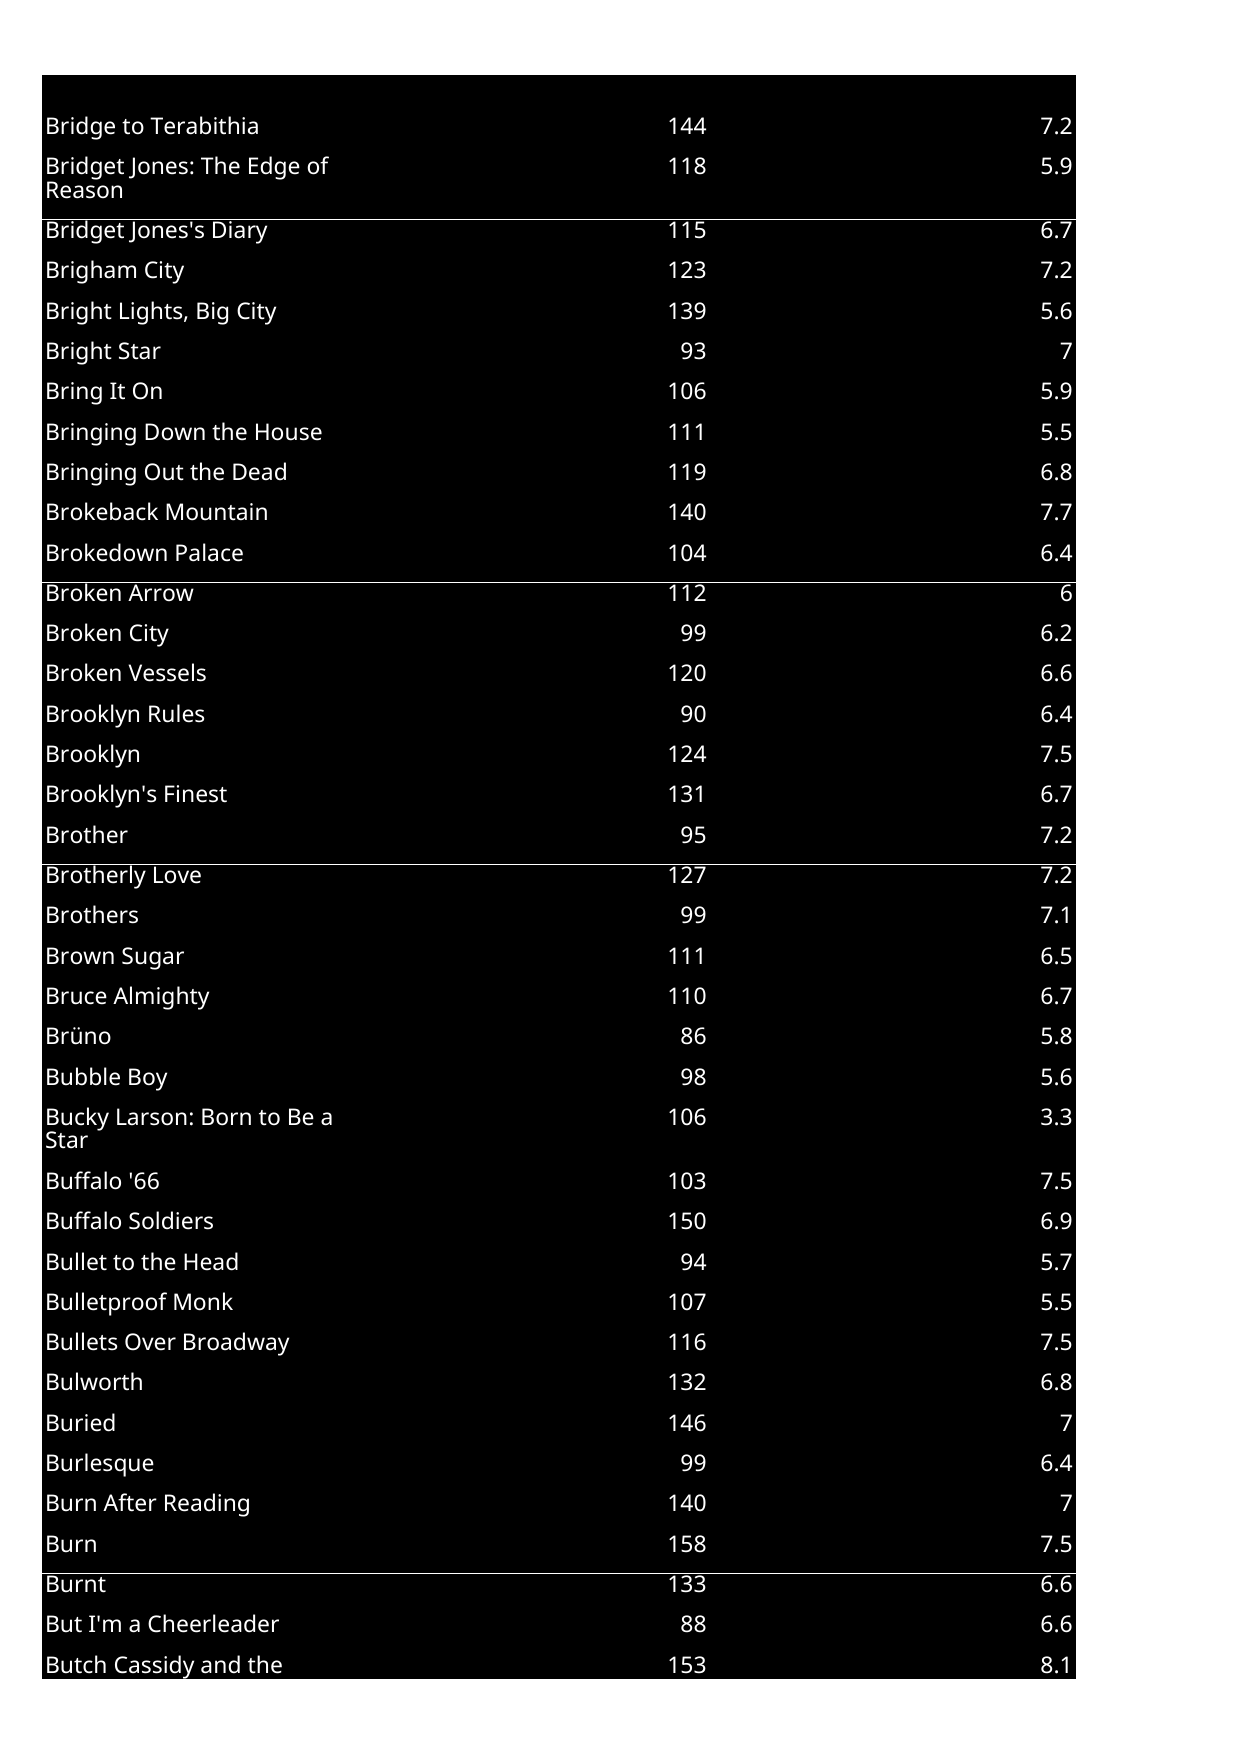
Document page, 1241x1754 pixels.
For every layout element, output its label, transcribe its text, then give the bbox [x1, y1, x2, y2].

table_cell 5.7 [709, 1251, 1076, 1291]
table_cell 6.9 [709, 1211, 1076, 1251]
table_cell 90 [391, 703, 709, 744]
table_cell 111 [391, 421, 709, 461]
table_cell 153 [391, 1654, 709, 1679]
table_cell 119 [391, 461, 709, 502]
table_cell 107 [391, 1291, 709, 1332]
table_cell 6.8 [709, 461, 1076, 502]
table_cell 5.6 [709, 300, 1076, 341]
table_cell Bullets Over Broadway [42, 1332, 391, 1372]
table_cell 8.1 [709, 1654, 1076, 1679]
table_cell 7.5 [709, 1533, 1076, 1573]
table_cell 6 [709, 583, 1076, 623]
table_cell Buffalo Soldiers [42, 1211, 391, 1251]
table_cell 115 [391, 220, 709, 260]
table_cell 6.6 [709, 1574, 1076, 1614]
table_cell Buried [42, 1412, 391, 1453]
table_cell 104 [391, 542, 709, 582]
table_cell Bright Star [42, 341, 391, 381]
table_cell Bright Lights, Big City [42, 300, 391, 341]
table_cell Brüno [42, 1026, 391, 1066]
table_cell 6.4 [709, 1453, 1076, 1493]
table_cell Brooklyn Rules [42, 703, 391, 744]
table_cell Butch Cassidy and the [42, 1654, 391, 1679]
table_cell 7.2 [709, 115, 1076, 156]
table_cell Burlesque [42, 1453, 391, 1493]
table_cell 106 [391, 1106, 709, 1170]
table_cell Buffalo '66 [42, 1170, 391, 1211]
table_cell Brokedown Palace [42, 542, 391, 582]
table_cell 140 [391, 1493, 709, 1533]
table_cell Brotherly Love [42, 865, 391, 905]
table_cell 99 [391, 1453, 709, 1493]
table_cell 95 [391, 824, 709, 864]
table_cell 5.5 [709, 421, 1076, 461]
table_cell 5.5 [709, 1291, 1076, 1332]
table_cell Brown Sugar [42, 945, 391, 986]
table_cell 7.5 [709, 744, 1076, 784]
table_cell 111 [391, 945, 709, 986]
table_cell 7 [709, 1412, 1076, 1453]
table_cell But I'm a Cheerleader [42, 1614, 391, 1654]
table_cell 120 [391, 663, 709, 703]
table_cell Burn [42, 1533, 391, 1573]
table_cell Bridge to Terabithia [42, 115, 391, 156]
table_cell Broken Arrow [42, 583, 391, 623]
table_cell Broken Vessels [42, 663, 391, 703]
table_cell 133 [391, 1574, 709, 1614]
table_cell 5.6 [709, 1066, 1076, 1106]
table_cell 6.8 [709, 1372, 1076, 1412]
table_cell 6.6 [709, 1614, 1076, 1654]
table_cell 139 [391, 300, 709, 341]
table_cell 7.2 [709, 260, 1076, 300]
table_cell Burn After Reading [42, 1493, 391, 1533]
table_cell 86 [391, 1026, 709, 1066]
table_cell 6.5 [709, 945, 1076, 986]
table_cell Bulletproof Monk [42, 1291, 391, 1332]
table_cell 93 [391, 341, 709, 381]
table_cell 110 [391, 986, 709, 1026]
table_cell 6.4 [709, 703, 1076, 744]
table_cell Brokeback Mountain [42, 502, 391, 542]
table_cell Bridget Jones's Diary [42, 220, 391, 260]
table_cell Bridget Jones: The Edge of Reason [42, 156, 391, 219]
table_cell 3.3 [709, 1106, 1076, 1170]
table_cell 6.6 [709, 663, 1076, 703]
table_cell 99 [391, 905, 709, 945]
table_cell 116 [391, 1332, 709, 1372]
table_cell 6.7 [709, 986, 1076, 1026]
table_cell 132 [391, 1372, 709, 1412]
table_cell 127 [391, 865, 709, 905]
table_cell 140 [391, 502, 709, 542]
table_cell Bruce Almighty [42, 986, 391, 1026]
table_cell 158 [391, 1533, 709, 1573]
table_cell 94 [391, 1251, 709, 1291]
table_cell Broken City [42, 623, 391, 663]
table_cell 123 [391, 260, 709, 300]
table_cell 88 [391, 1614, 709, 1654]
table_cell 7 [709, 1493, 1076, 1533]
table_cell 6.7 [709, 220, 1076, 260]
table_cell 7.1 [709, 905, 1076, 945]
table_cell 124 [391, 744, 709, 784]
table_cell Burnt [42, 1574, 391, 1614]
table_cell Bubble Boy [42, 1066, 391, 1106]
table_cell [391, 75, 709, 115]
table_cell Bucky Larson: Born to Be a Star [42, 1106, 391, 1170]
table_cell 146 [391, 1412, 709, 1453]
table_cell 131 [391, 784, 709, 824]
table_cell 7.2 [709, 824, 1076, 864]
table_cell 112 [391, 583, 709, 623]
table_cell Bringing Out the Dead [42, 461, 391, 502]
table_cell 98 [391, 1066, 709, 1106]
table_cell 5.9 [709, 381, 1076, 421]
table_cell 5.8 [709, 1026, 1076, 1066]
table_cell Bulworth [42, 1372, 391, 1412]
table_cell Brooklyn [42, 744, 391, 784]
table_cell Bringing Down the House [42, 421, 391, 461]
table_cell Bring It On [42, 381, 391, 421]
table_cell 150 [391, 1211, 709, 1251]
table_cell 118 [391, 156, 709, 219]
table_cell 106 [391, 381, 709, 421]
table_cell Brothers [42, 905, 391, 945]
table_cell Brigham City [42, 260, 391, 300]
table_cell 7.5 [709, 1332, 1076, 1372]
table_cell [42, 75, 391, 115]
table_cell 7 [709, 341, 1076, 381]
table_cell 6.4 [709, 542, 1076, 582]
table_cell 6.7 [709, 784, 1076, 824]
table_cell 6.2 [709, 623, 1076, 663]
table_cell 103 [391, 1170, 709, 1211]
table_cell 7.7 [709, 502, 1076, 542]
table_cell 7.2 [709, 865, 1076, 905]
table_cell 144 [391, 115, 709, 156]
table_cell Bullet to the Head [42, 1251, 391, 1291]
table_cell Brother [42, 824, 391, 864]
table_cell 99 [391, 623, 709, 663]
table_cell 5.9 [709, 156, 1076, 219]
table_cell Brooklyn's Finest [42, 784, 391, 824]
table_cell [709, 75, 1076, 115]
table_cell 7.5 [709, 1170, 1076, 1211]
